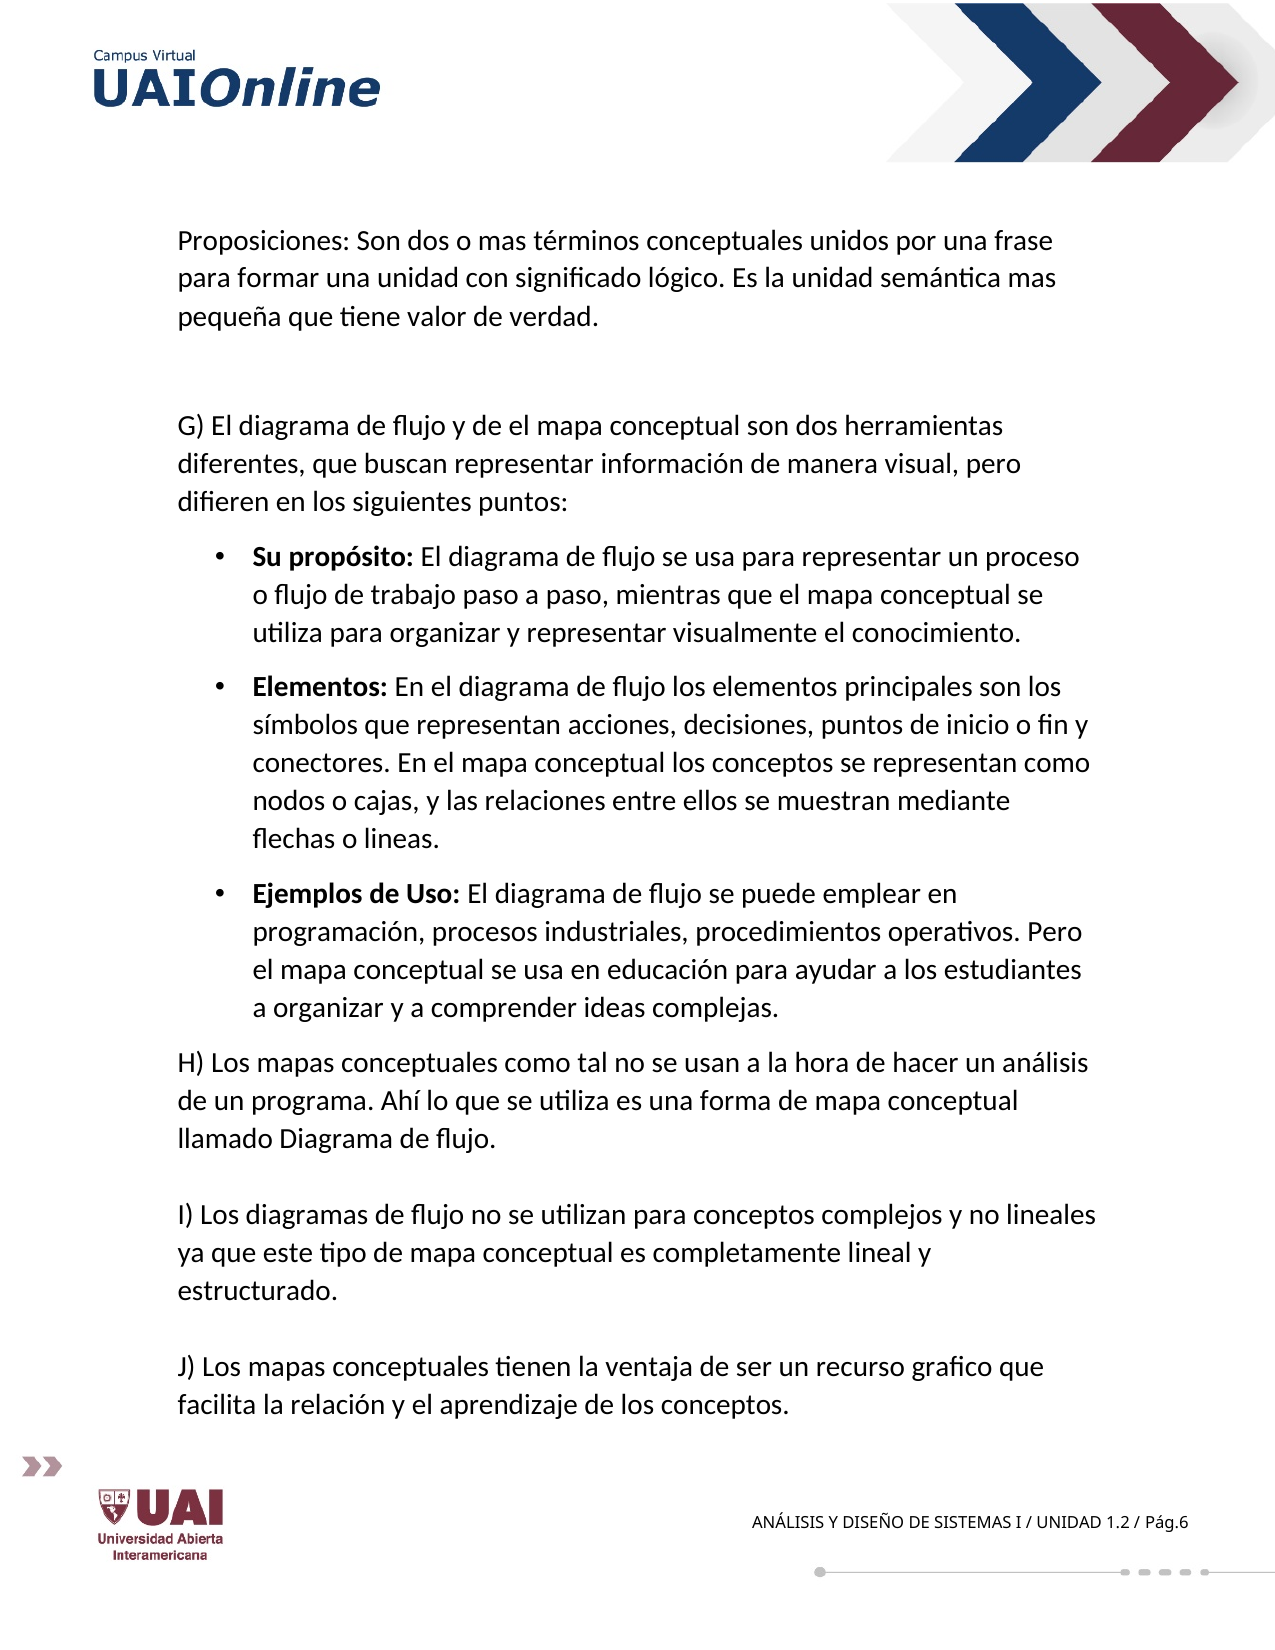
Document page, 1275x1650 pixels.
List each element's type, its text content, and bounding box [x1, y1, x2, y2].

text G) El diagrama de flujo y de el mapa conceptual son dos herramientas diferentes, que buscan representar información de manera visual, pero difieren en los siguientes puntos: [177, 407, 1098, 519]
list Su propósito: El diagrama de flujo se usa para representar un proceso o flujo de trabajo paso a paso, mientras que el mapa conceptual se utiliza para organizar y representar visualmente el conocimiento. [215, 538, 1098, 649]
picture [0, 3, 1275, 163]
picture [0, 1439, 1275, 1598]
list Ejemplos de Uso: El diagrama de flujo se puede emplear en programación, procesos industriales, procedimientos operativos. Pero el mapa conceptual se usa en educación para ayudar a los estudiantes a organizar y a comprender ideas complejas. [215, 875, 1098, 1025]
text H) Los mapas conceptuales como tal no se usan a la hora de hacer un análisis de un programa. Ahí lo que se utiliza es una forma de mapa conceptual llamado Diagrama de flujo. I) Los diagramas de flujo no se utilizan para conceptos complejos y no lineales ya que este tipo de mapa conceptual es completamente lineal y estructurado. J) Los mapas conceptuales tienen la ventaja de ser un recurso grafico que facilita la relación y el aprendizaje de los conceptos. [177, 1044, 1098, 1422]
list Elementos: En el diagrama de flujo los elementos principales son los símbolos que representan acciones, decisiones, puntos de inicio o fin y conectores. En el mapa conceptual los conceptos se representan como nodos o cajas, y las relaciones entre ellos se muestran mediante flechas o lineas. [215, 668, 1098, 856]
text Proposiciones: Son dos o mas términos conceptuales unidos por una frase para formar una unidad con significado lógico. Es la unidad semántica mas pequeña que tiene valor de verdad. [177, 222, 1098, 333]
